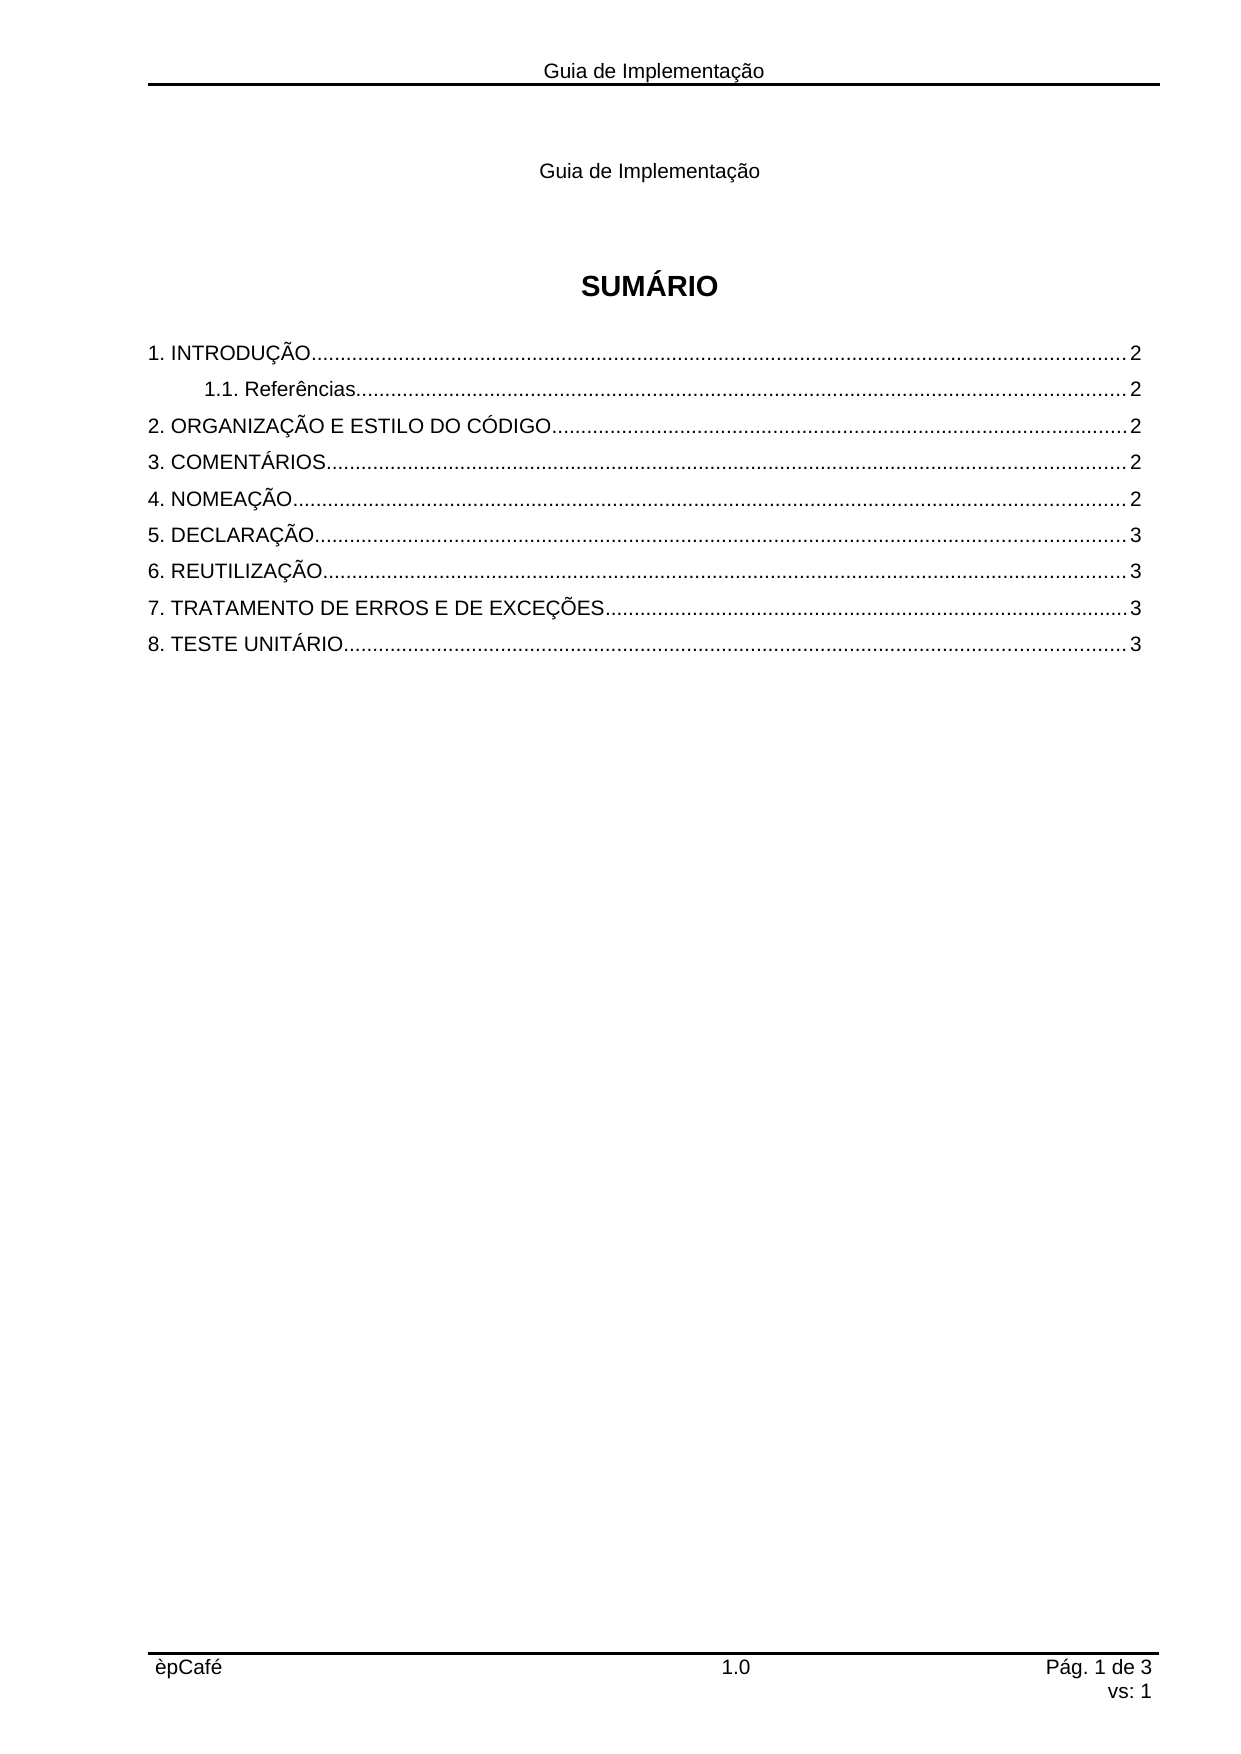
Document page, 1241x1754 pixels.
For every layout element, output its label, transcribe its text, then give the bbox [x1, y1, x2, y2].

text 2. Organização e Estilo do Código 2 [148, 413, 1152, 437]
text 6. Reutilização 3 [148, 559, 1152, 583]
text 8. teste unitário 3 [148, 632, 1152, 656]
text 1. Introdução 2 [148, 341, 1152, 364]
text 1.1. Referências 2 [204, 377, 1152, 401]
title SUMÁRIO [148, 269, 1152, 303]
text 7. Tratamento de Erros e de Exceções 3 [148, 596, 1152, 620]
text Guia de Implementação [148, 159, 1152, 183]
text 3. Comentários 2 [148, 450, 1152, 474]
text 4. Nomeação 2 [148, 486, 1152, 510]
text 5. Declaração 3 [148, 523, 1152, 547]
